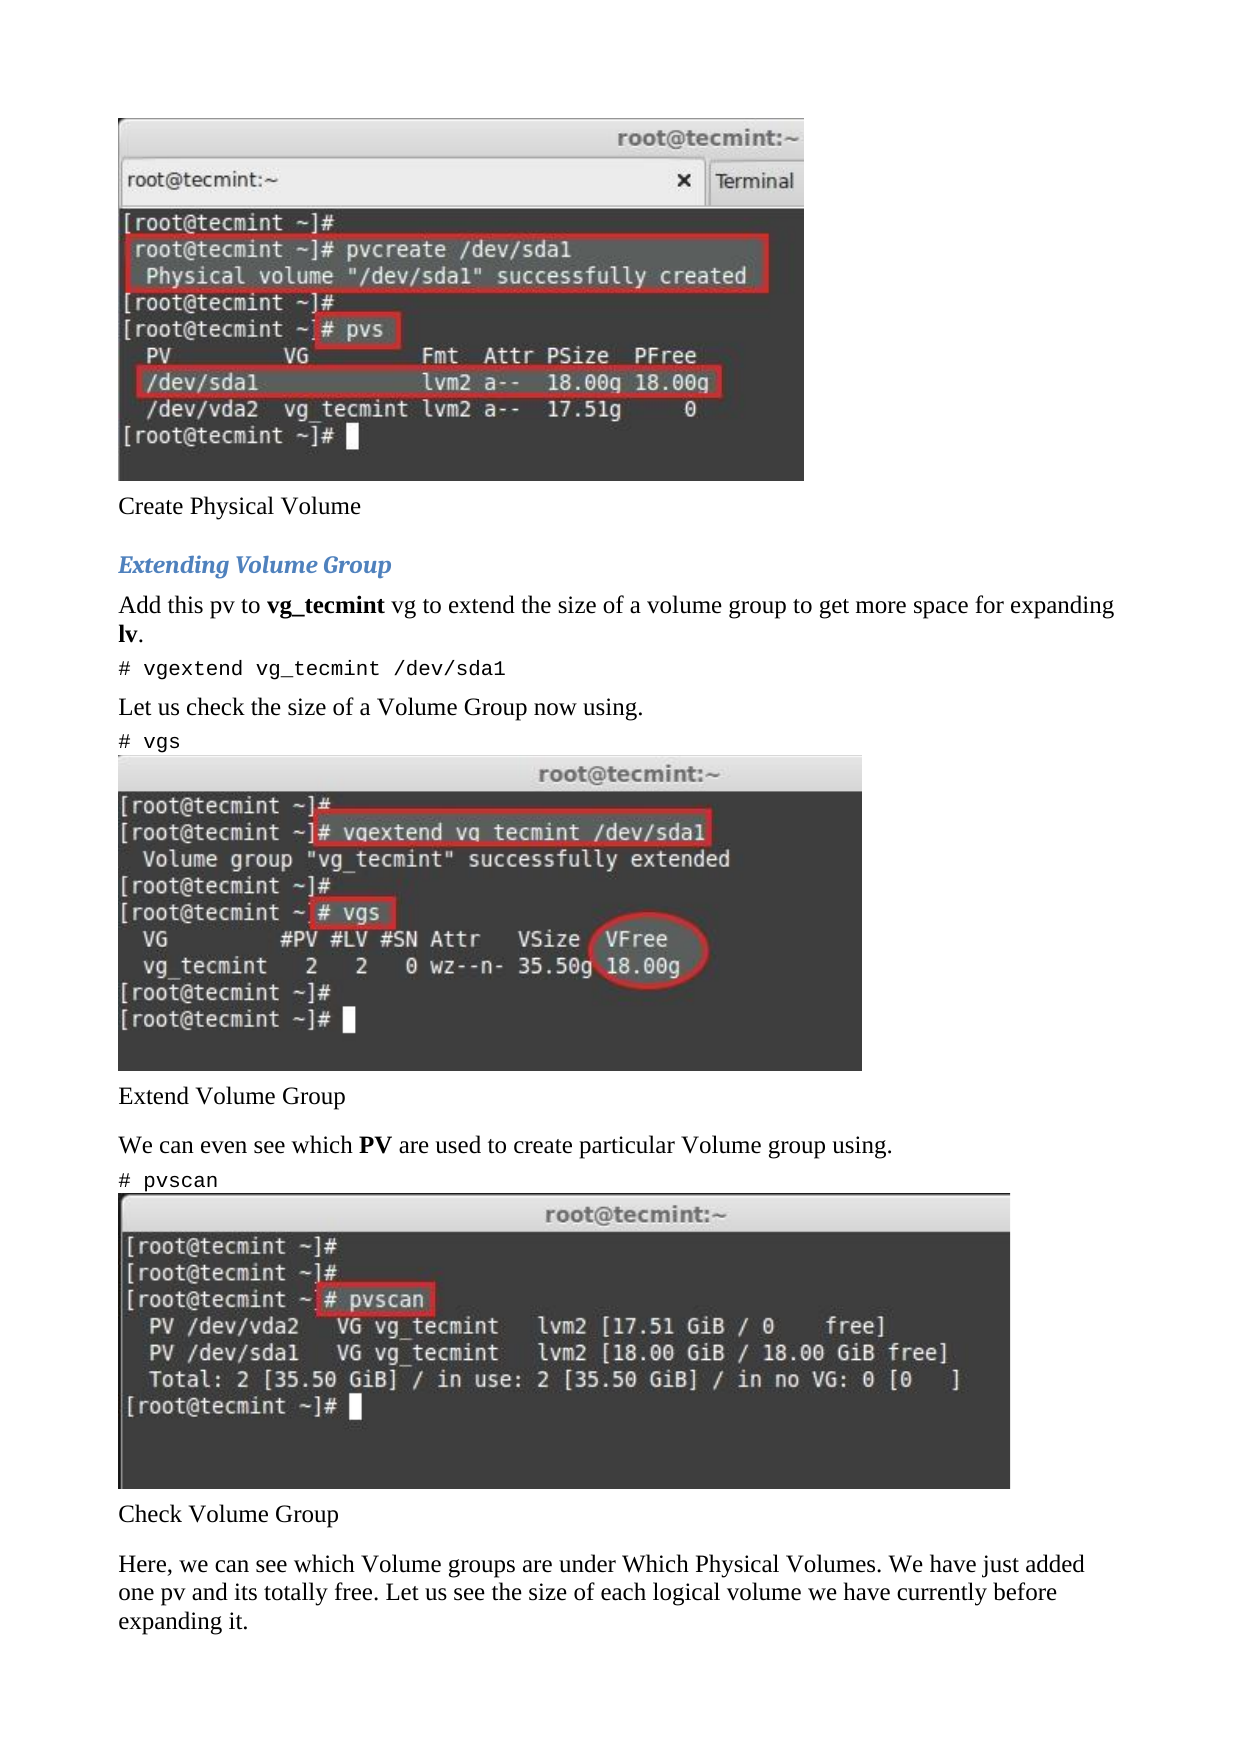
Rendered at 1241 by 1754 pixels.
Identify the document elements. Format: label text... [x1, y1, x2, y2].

subtitle Extending Volume Group [118, 551, 1122, 580]
text Check Volume Group [118, 1499, 1122, 1528]
text Let us check the size of a Volume Group now using. [118, 692, 1122, 721]
text Here, we can see which Volume groups are under Which Physical Volumes. We have just added one pv and its totally free. Let us see the size of each logical volume we have currently before expanding it. [118, 1549, 1122, 1635]
text Extend Volume Group [118, 1081, 1122, 1110]
text # pvscan [118, 1170, 1122, 1193]
text Create Physical Volume [118, 491, 1122, 520]
text We can even see which PV are used to create particular Volume group using. [118, 1131, 1122, 1159]
text Add this pv to vg_tecmint vg to extend the size of a volume group to get more space for expanding lv. [118, 590, 1122, 648]
text # vgextend vg_tecmint /dev/sda1 [118, 658, 1122, 682]
text # vgs [118, 731, 1122, 755]
